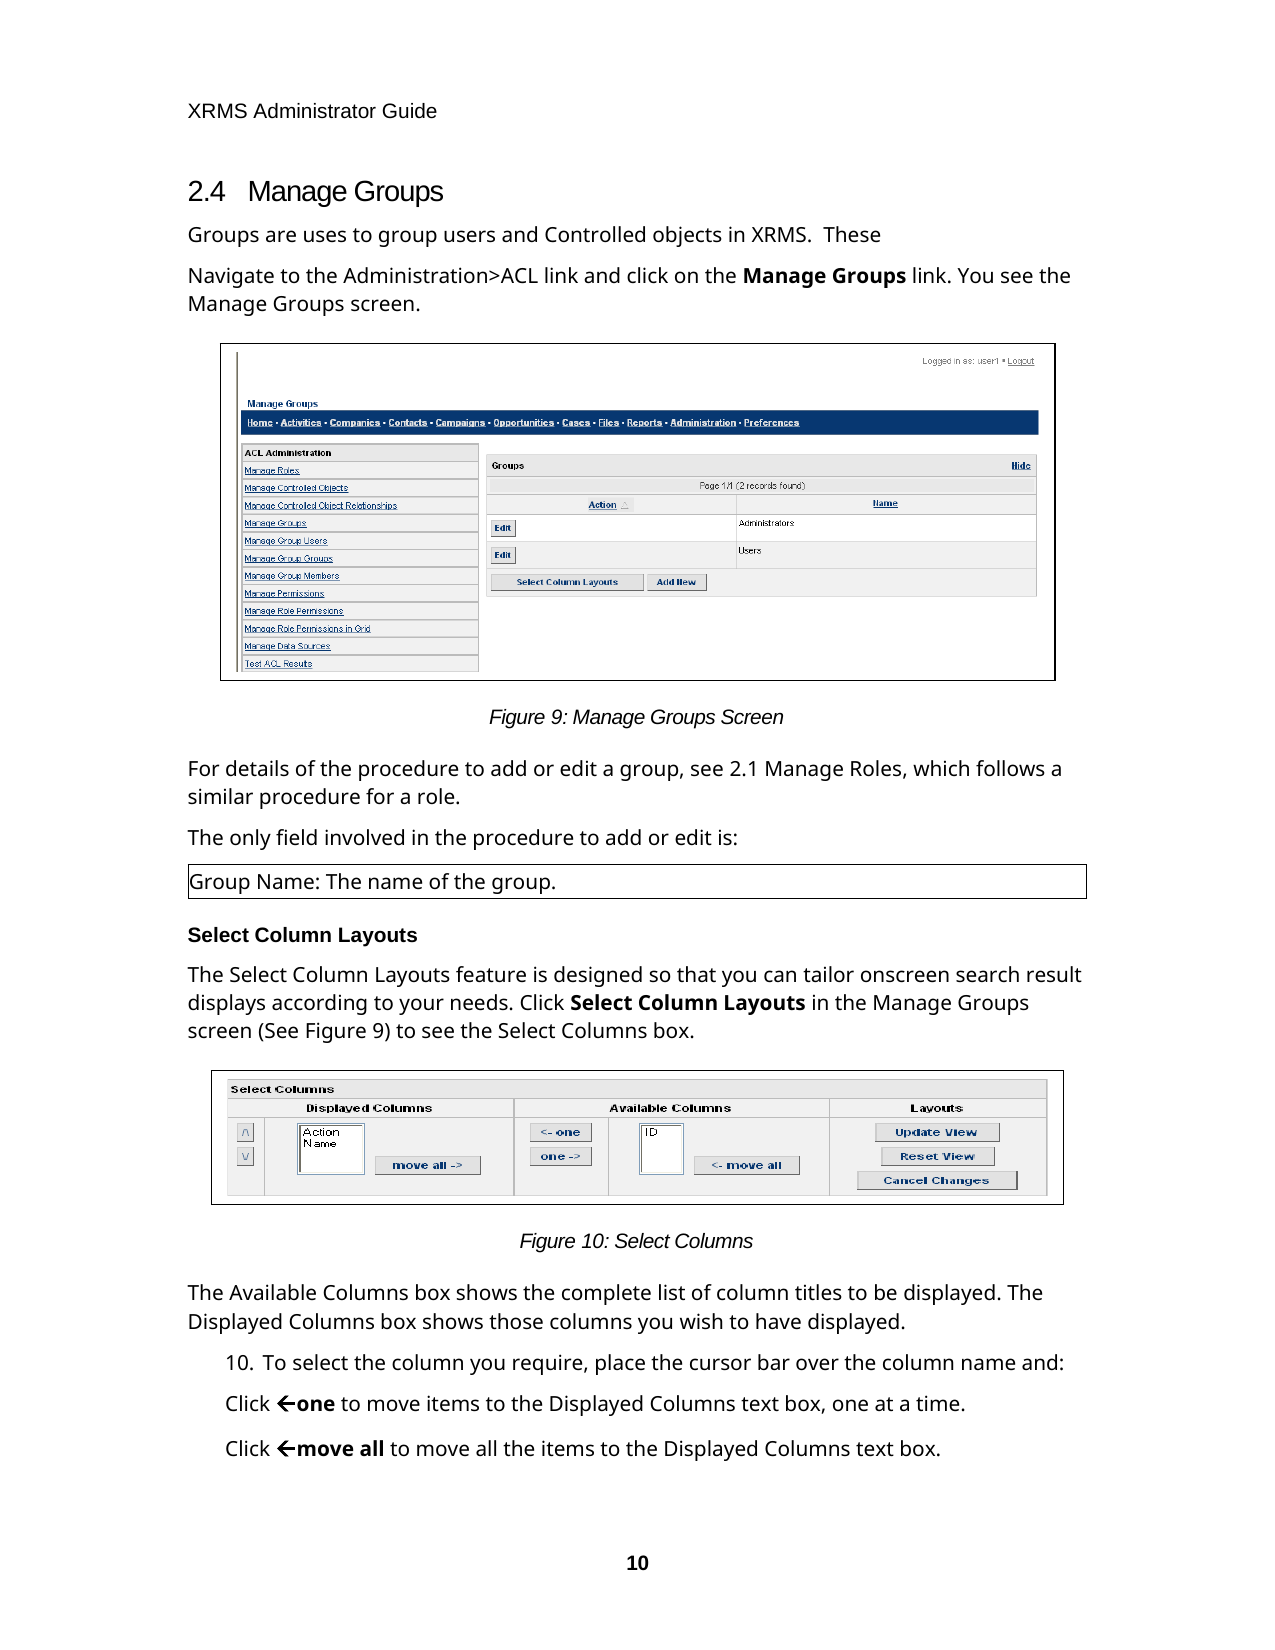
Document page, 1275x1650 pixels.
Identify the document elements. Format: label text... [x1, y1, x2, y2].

list Click one to move items to the Displayed Columns text box, one at a time. [225, 1389, 1087, 1417]
text Navigate to the Administration>ACL link and click on the Manage Groups link. You see the Manage Groups screen. [187, 261, 1087, 318]
list Click move all to move all the items to the Displayed Columns text box. [225, 1434, 1087, 1462]
picture [236, 352, 1039, 672]
text The only field involved in the procedure to add or edit is: [187, 823, 1087, 852]
picture [227, 1079, 1048, 1196]
text The Select Column Layouts feature is designed so that you can tailor onscreen search result displays according to your needs. Click Select Column Layouts in the Manage Groups screen (See Figure 9) to see the Select Columns box. [187, 960, 1087, 1045]
text Group Name: The name of the group. [189, 865, 1086, 898]
subtitle Manage Groups [187, 175, 1087, 208]
text For details of the procedure to add or edit a group, see 2.1 Manage Roles, which follows a similar procedure for a role. [187, 754, 1087, 811]
text The Available Columns box shows the complete list of column titles to be displayed. The Displayed Columns box shows those columns you wish to have displayed. [187, 1278, 1087, 1335]
text Groups are uses to group users and Controlled objects in XRMS. These [187, 220, 1087, 248]
list To select the column you require, place the cursor bar over the column name and: [225, 1348, 1087, 1376]
text Figure 9: Manage Groups Screen [187, 706, 1087, 729]
text Select Column Layouts [187, 924, 1087, 947]
text Figure 10: Select Columns [187, 1230, 1087, 1253]
